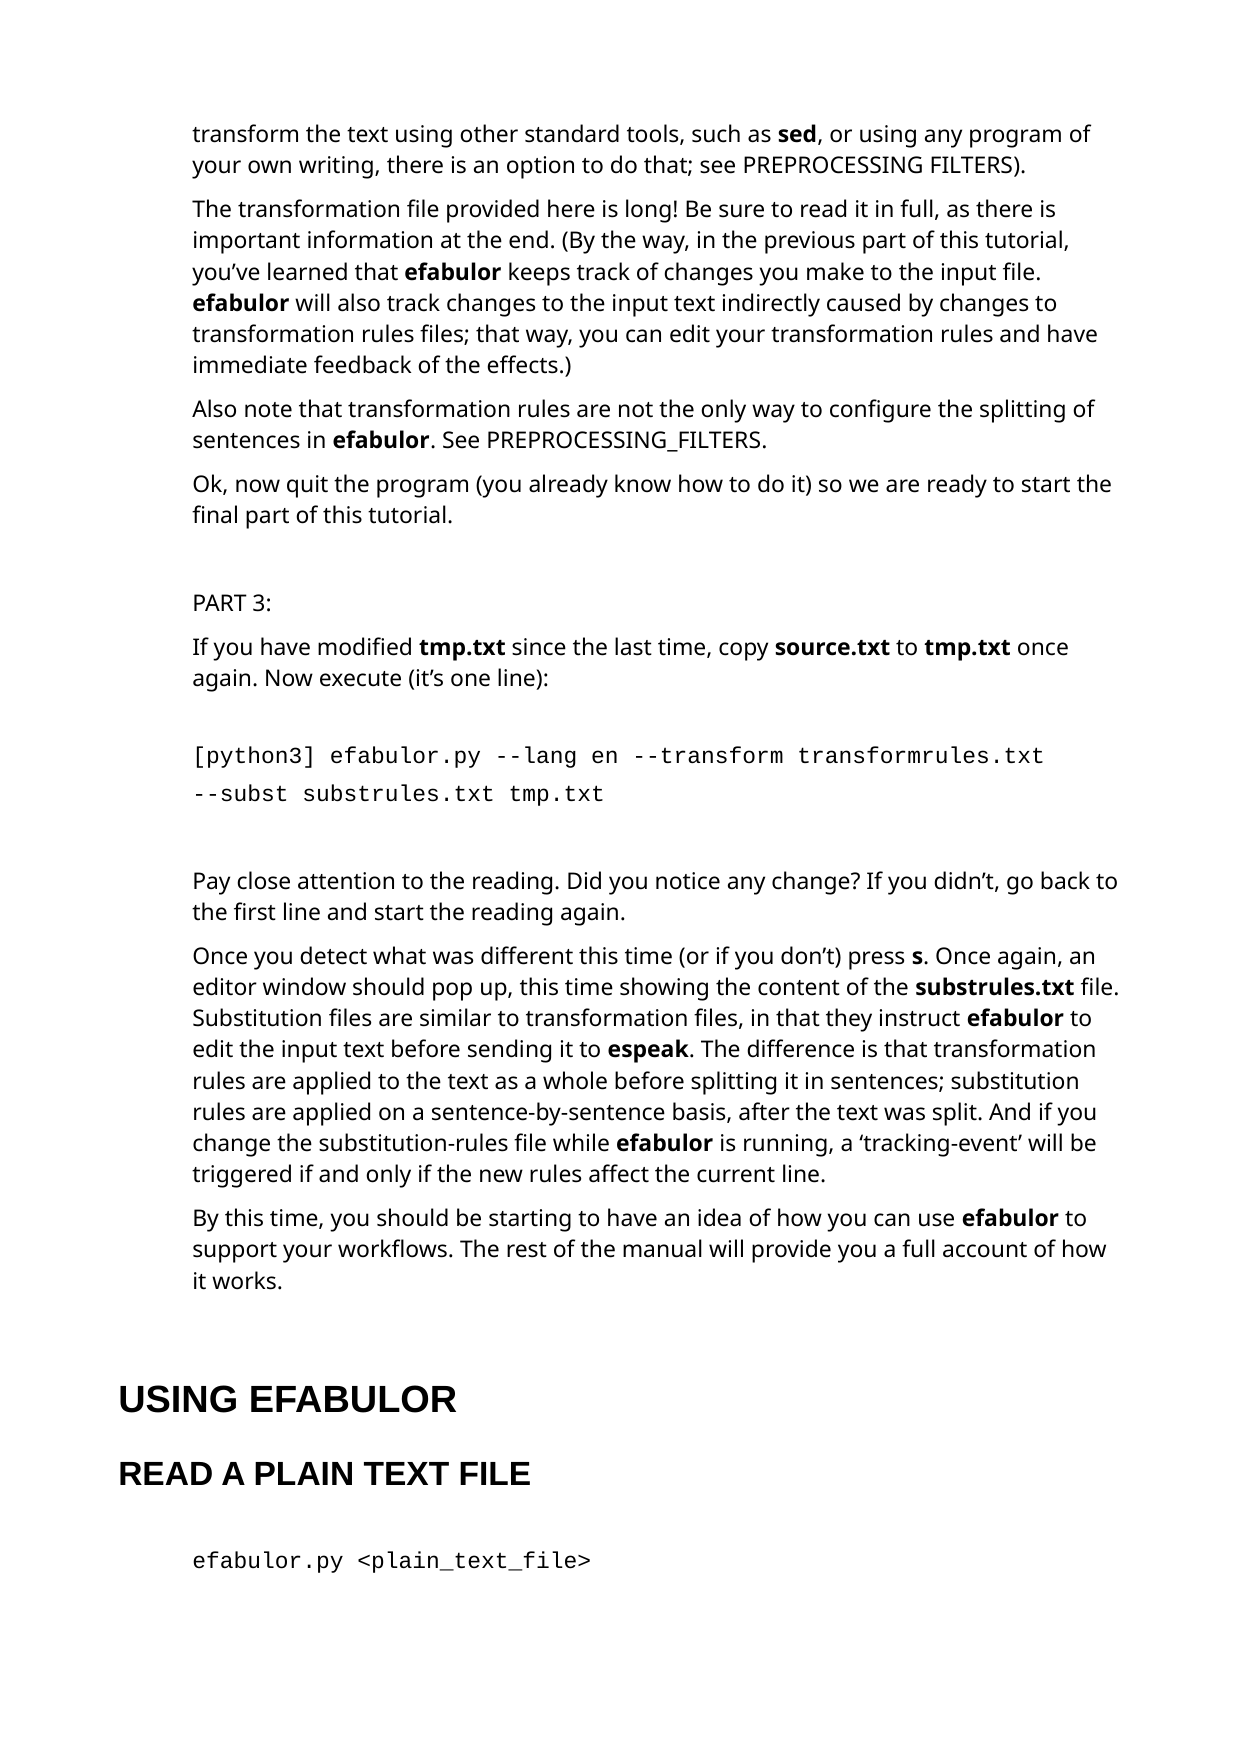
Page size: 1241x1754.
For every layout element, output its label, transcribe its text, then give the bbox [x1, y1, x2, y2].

text PART 3: [192, 587, 1122, 618]
text By this time, you should be starting to have an idea of how you can use efabulor to support your workflows. The rest of the manual will provide you a full account of how it works. [192, 1202, 1122, 1296]
text [python3] efabulor.py --lang en --transform transformrules.txt [192, 744, 1122, 770]
text The transformation file provided here is long! Be sure to read it in full, as there is important information at the end. (By the way, in the previous part of this tutorial, you’ve learned that efabulor keeps track of changes you make to the input file. efabulor will also track changes to the input text indirectly caused by changes to transformation rules files; that way, you can edit your transformation rules and have immediate feedback of the effects.) [192, 193, 1122, 381]
subtitle READ A PLAIN TEXT FILE [118, 1454, 1122, 1493]
text transform the text using other standard tools, such as sed, or using any program of your own writing, there is an option to do that; see PREPROCESSING FILTERS). [192, 118, 1122, 181]
text --subst substrules.txt tmp.txt [192, 782, 1122, 808]
text Ok, now quit the program (you already know how to do it) so we are ready to start the final part of this tutorial. [192, 468, 1122, 531]
text Pay close attention to the reading. Did you notice any change? If you didn’t, go back to the first line and start the reading again. [192, 865, 1122, 927]
text If you have modified tmp.txt since the last time, copy source.txt to tmp.txt once again. Now execute (it’s one line): [192, 631, 1122, 693]
subtitle USING EFABULOR [118, 1377, 1122, 1421]
text Also note that transformation rules are not the only way to configure the splitting of sentences in efabulor. See PREPROCESSING_FILTERS. [192, 393, 1122, 456]
text efabulor.py <plain_text_file> [192, 1549, 1122, 1575]
text Once you detect what was different this time (or if you don’t) press s. Once again, an editor window should pop up, this time showing the content of the substrules.txt file. Substitution files are similar to transformation files, in that they instruct efabulor to edit the input text before sending it to espeak. The difference is that transformation rules are applied to the text as a whole before splitting it in sentences; substitution rules are applied on a sentence-by-sentence basis, after the text was split. And if you change the substitution-rules file while efabulor is running, a ‘tracking-event’ will be triggered if and only if the new rules affect the current line. [192, 940, 1122, 1190]
